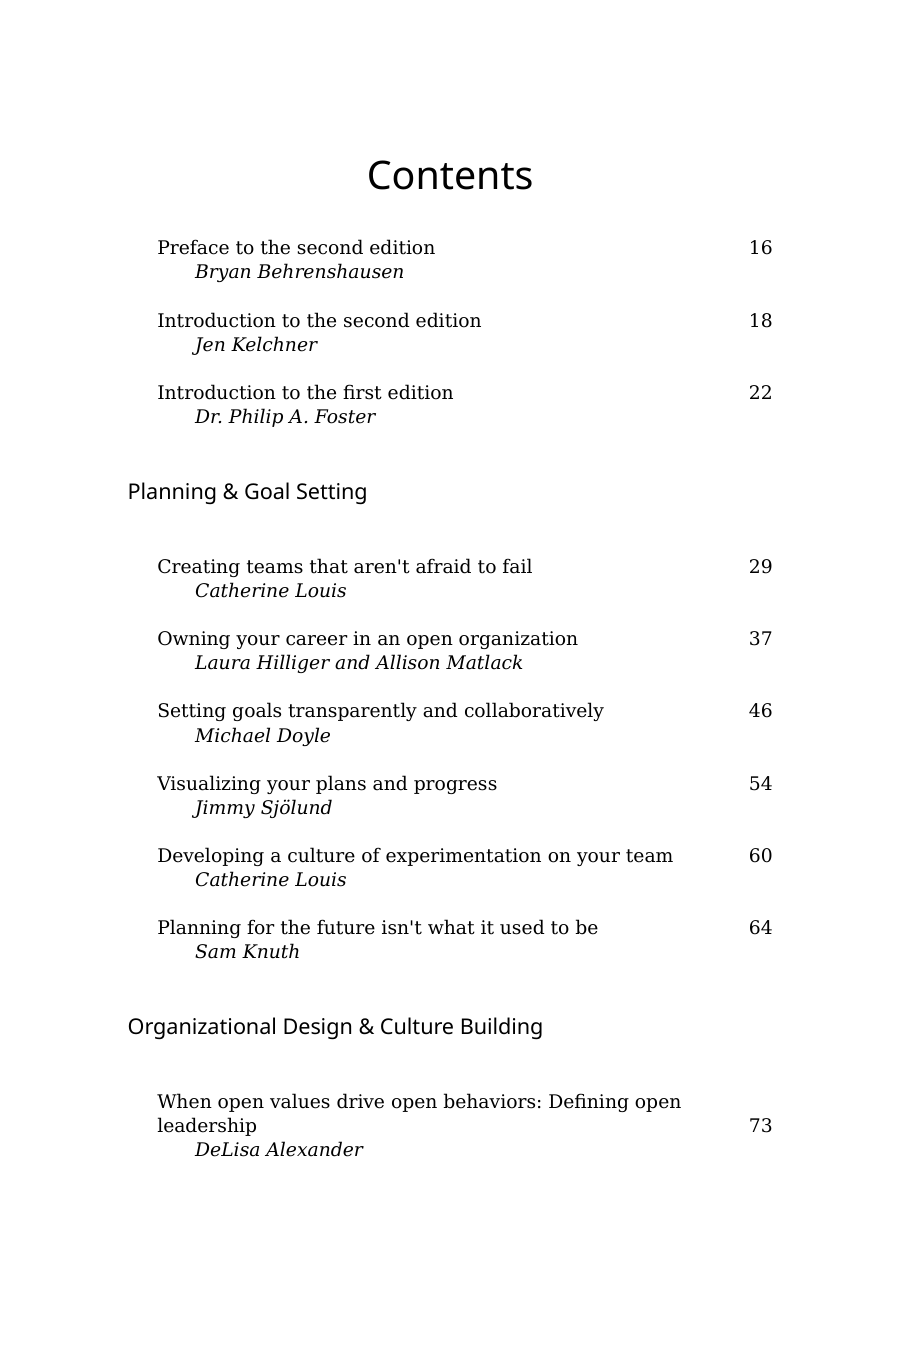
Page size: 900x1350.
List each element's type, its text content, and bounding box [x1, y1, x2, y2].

text Preface to the second edition 16 [157, 237, 772, 259]
text Jen Kelchner [195, 334, 772, 380]
text Laura Hilliger and Allison Matlack [195, 652, 772, 698]
text Catherine Louis [195, 869, 772, 915]
text Planning for the future isn't what it used to be 64 [157, 917, 772, 939]
text Developing a culture of experimentation on your team 60 [157, 845, 772, 867]
text Sam Knuth [195, 941, 772, 987]
text Catherine Louis [195, 580, 772, 626]
text Creating teams that aren't afraid to fail 29 [157, 556, 772, 578]
text Planning & Goal Setting [127, 477, 772, 538]
text Dr. Philip A. Foster [195, 406, 772, 452]
text DeLisa Alexander [195, 1139, 772, 1185]
text Introduction to the second edition 18 [157, 310, 772, 332]
text Jimmy Sjölund [195, 797, 772, 843]
text When open values drive open behaviors: Defining open leadership 73 [157, 1091, 772, 1137]
text Setting goals transparently and collaboratively 46 [157, 701, 772, 722]
text Michael Doyle [195, 724, 772, 771]
text Owning your career in an open organization 37 [157, 628, 772, 650]
subtitle Contents [127, 153, 772, 198]
text Organizational Design & Culture Building [127, 1012, 772, 1073]
text Introduction to the first edition 22 [157, 382, 772, 404]
text Visualizing your plans and progress 54 [157, 773, 772, 794]
text Bryan Behrenshausen [195, 262, 772, 307]
